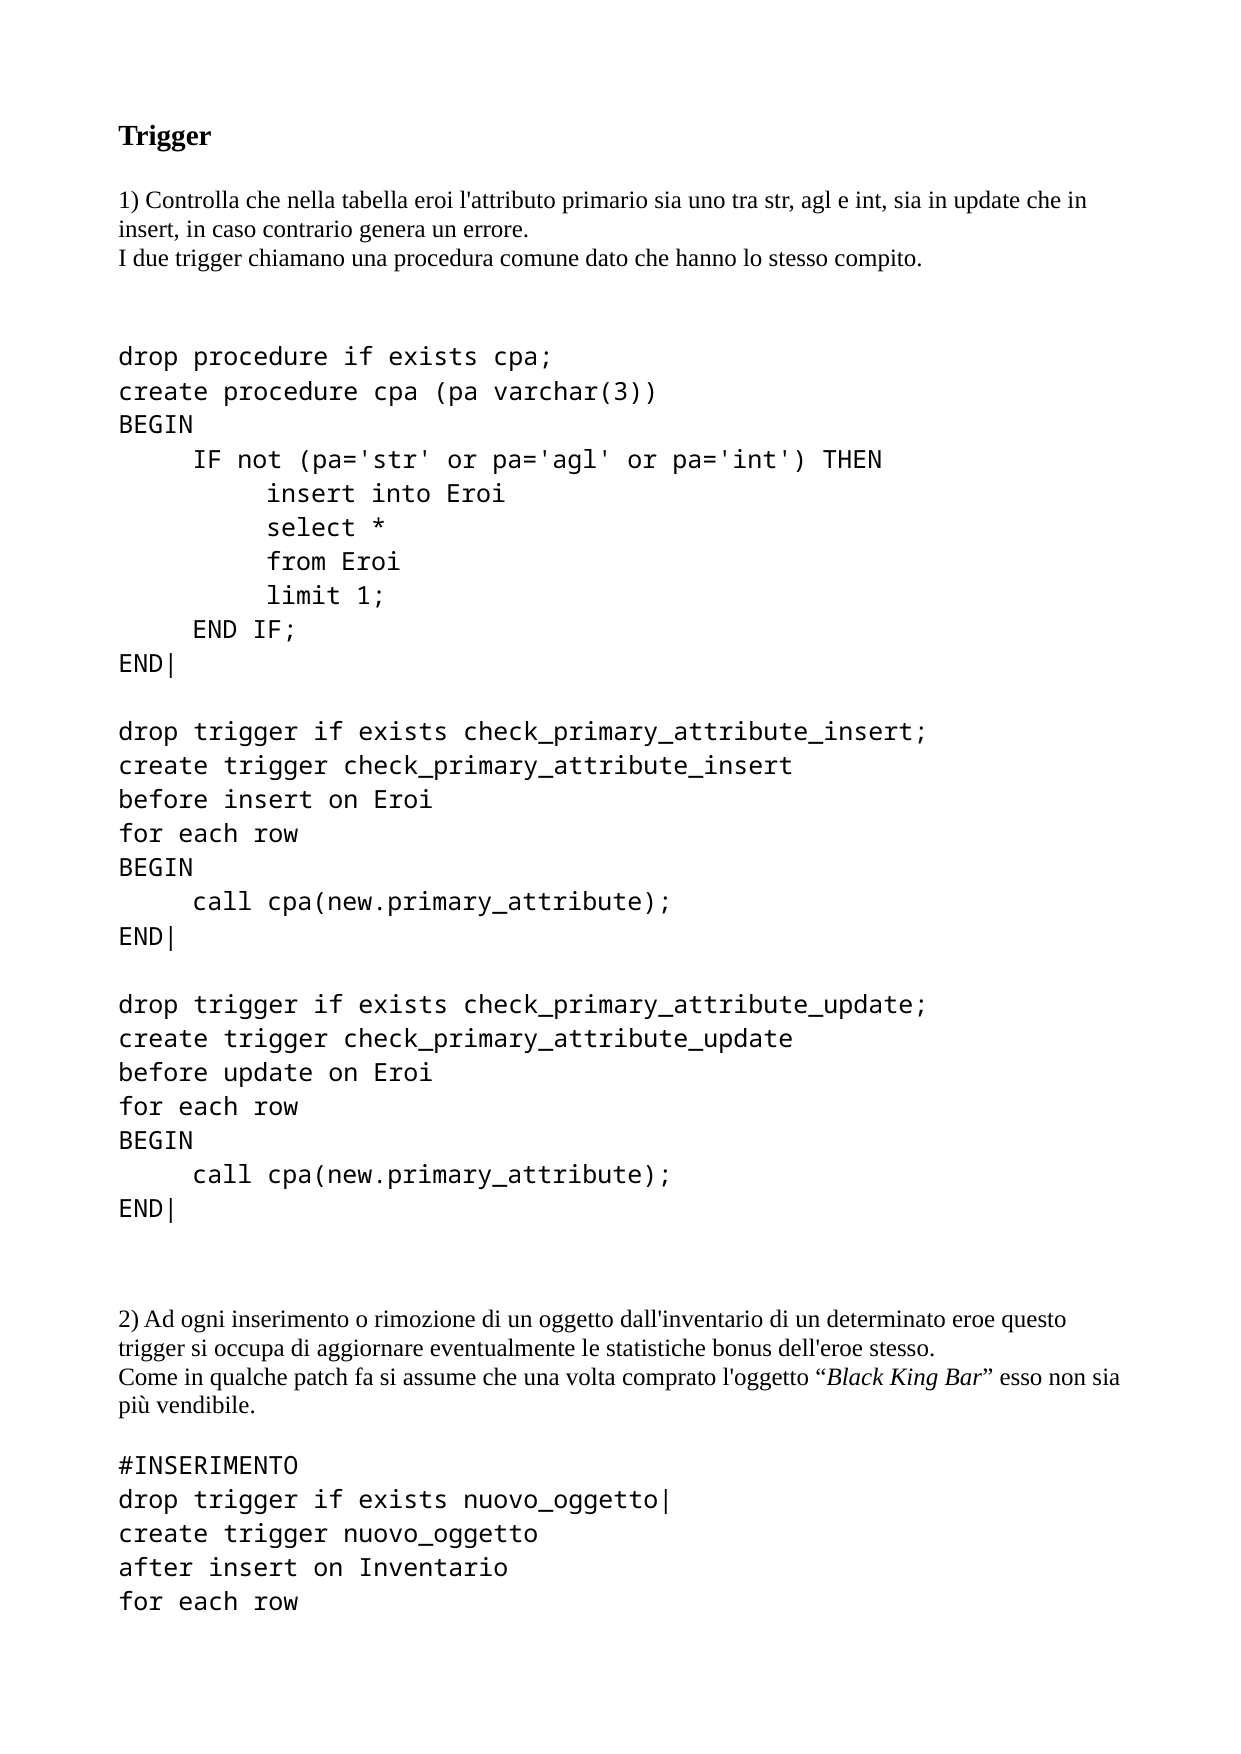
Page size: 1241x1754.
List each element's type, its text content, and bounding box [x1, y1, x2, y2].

text END IF; [118, 612, 1122, 646]
text call cpa(new.primary_attribute); [118, 884, 1122, 918]
text before insert on Eroi [118, 782, 1122, 816]
text Come in qualche patch fa si assume che una volta comprato l'oggetto “Black King Bar” esso non sia più vendibile. [118, 1362, 1122, 1419]
text insert into Eroi [118, 475, 1122, 509]
text drop trigger if exists check_primary_attribute_insert; [118, 714, 1122, 748]
text before update on Eroi [118, 1054, 1122, 1088]
text 2) Ad ogni inserimento o rimozione di un oggetto dall'inventario di un determinato eroe questo trigger si occupa di aggiornare eventualmente le statistiche bonus dell'eroe stesso. [118, 1304, 1122, 1362]
text call cpa(new.primary_attribute); [118, 1157, 1122, 1191]
text create procedure cpa (pa varchar(3)) [118, 373, 1122, 407]
text Trigger [118, 118, 1122, 152]
text for each row [118, 816, 1122, 850]
text after insert on Inventario [118, 1550, 1122, 1584]
text IF not (pa='str' or pa='agl' or pa='int') THEN [118, 441, 1122, 475]
text for each row [118, 1088, 1122, 1122]
text END| [118, 1191, 1122, 1225]
text create trigger check_primary_attribute_insert [118, 748, 1122, 782]
text #INSERIMENTO [118, 1448, 1122, 1482]
text select * [118, 509, 1122, 543]
text BEGIN [118, 1122, 1122, 1157]
text BEGIN [118, 407, 1122, 441]
text END| [118, 918, 1122, 952]
text BEGIN [118, 850, 1122, 884]
text drop procedure if exists cpa; [118, 339, 1122, 373]
text drop trigger if exists check_primary_attribute_update; [118, 986, 1122, 1020]
text drop trigger if exists nuovo_oggetto| [118, 1482, 1122, 1516]
text 1) Controlla che nella tabella eroi l'attributo primario sia uno tra str, agl e int, sia in update che in insert, in caso contrario genera un errore. I due trigger chiamano una procedura comune dato che hanno lo stesso compito. [118, 185, 1122, 271]
text create trigger nuovo_oggetto [118, 1516, 1122, 1550]
text END| [118, 646, 1122, 680]
text for each row [118, 1584, 1122, 1618]
text create trigger check_primary_attribute_update [118, 1020, 1122, 1054]
text from Eroi [118, 543, 1122, 577]
text limit 1; [118, 577, 1122, 612]
